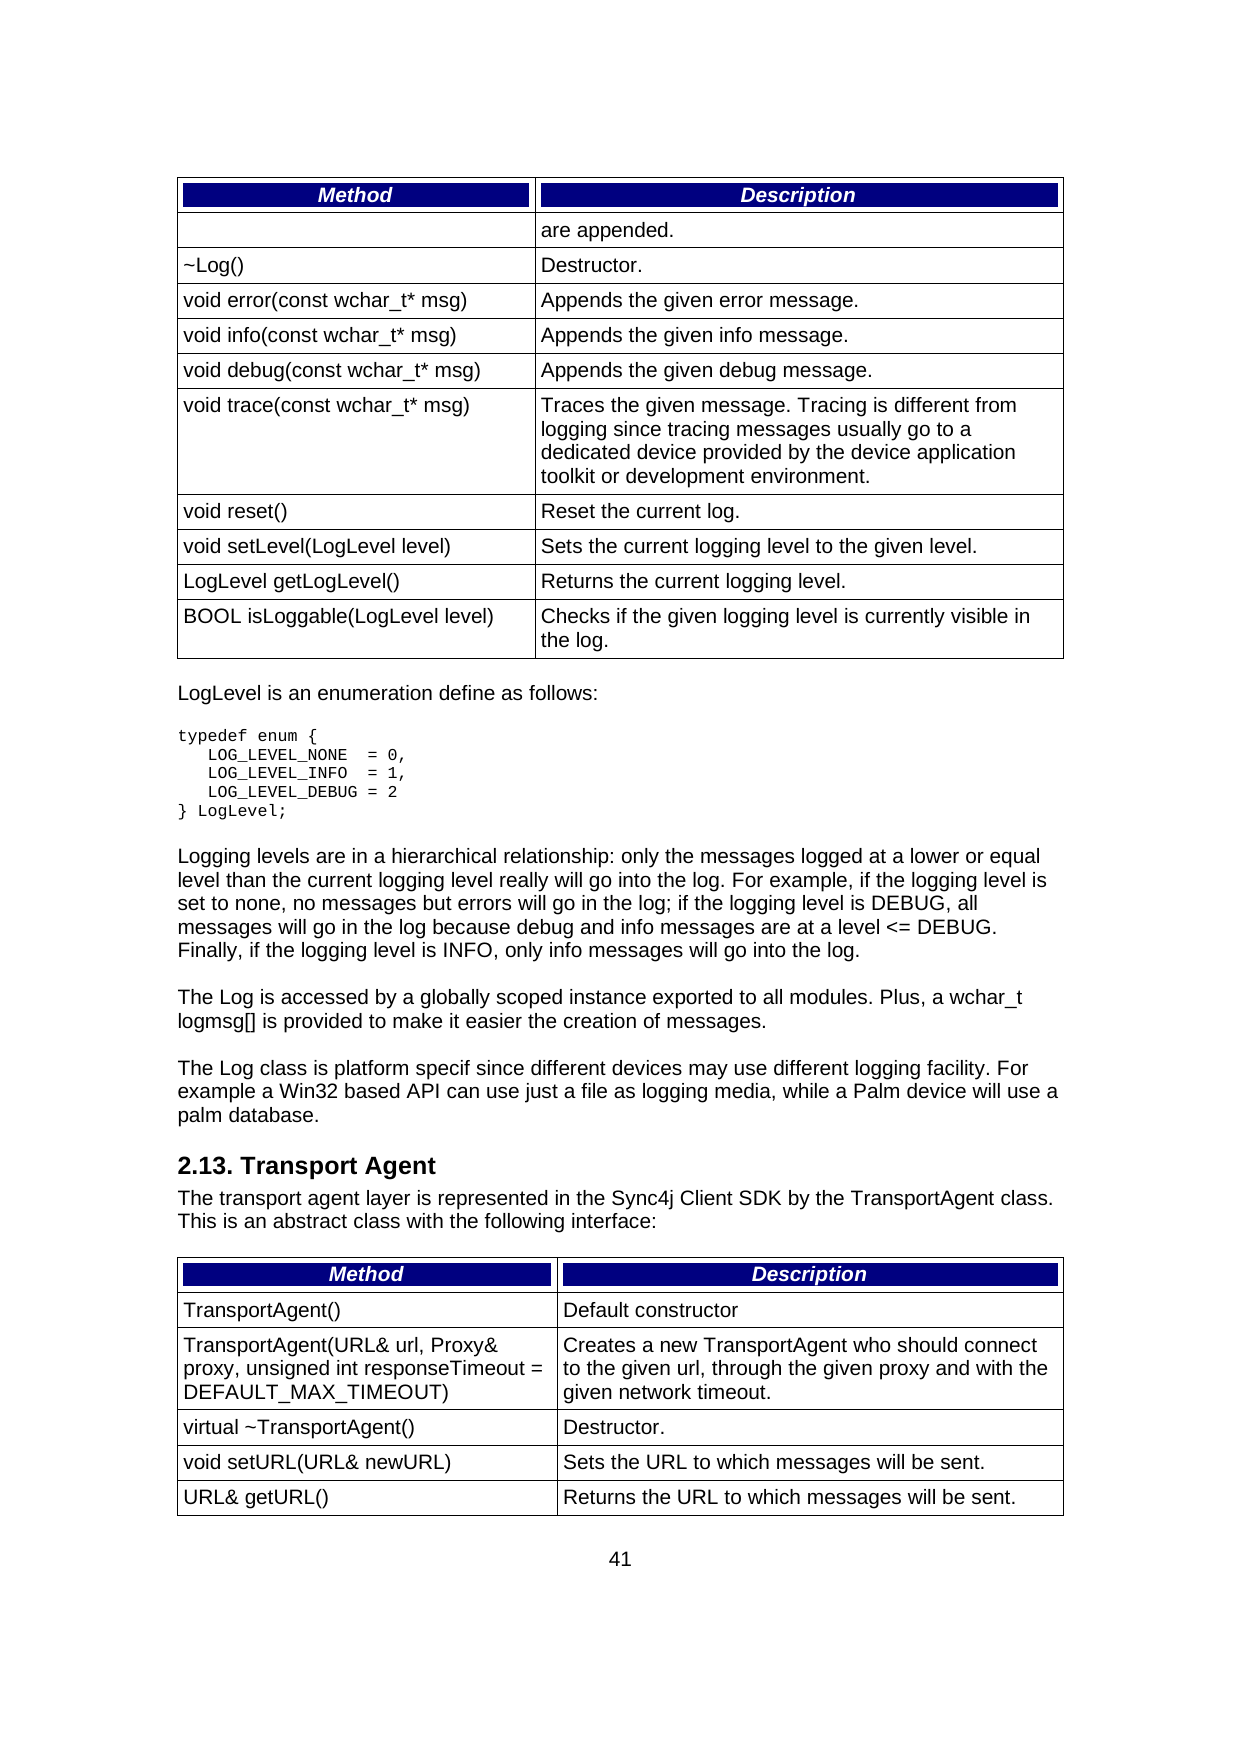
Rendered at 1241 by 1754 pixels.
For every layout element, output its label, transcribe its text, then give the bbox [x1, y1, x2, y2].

table_cell BOOL isLoggable(LogLevel level) [178, 600, 535, 658]
table_cell Destructor. [536, 248, 1063, 283]
table_cell [178, 213, 535, 247]
text The Log is accessed by a globally scoped instance exported to all modules. Plus, a wchar_t logmsg[] is provided to make it easier the creation of messages. [177, 986, 1063, 1033]
table_cell void reset() [178, 495, 535, 529]
table_cell Creates a new TransportAgent who should connect to the given url, through the given proxy and with the given network timeout. [558, 1328, 1063, 1409]
table_cell Sets the current logging level to the given level. [536, 530, 1063, 564]
text LOG_LEVEL_NONE = 0, [177, 747, 1063, 765]
table_cell void debug(const wchar_t* msg) [178, 354, 535, 388]
table_cell URL& getURL() [178, 1481, 557, 1515]
table_header Description [558, 1258, 1063, 1292]
table_header Method [178, 1258, 557, 1292]
table_cell Appends the given error message. [536, 284, 1063, 318]
table_cell TransportAgent() [178, 1293, 557, 1327]
table_cell void setLevel(LogLevel level) [178, 530, 535, 564]
table_cell void setURL(URL& newURL) [178, 1446, 557, 1480]
table_cell Destructor. [558, 1410, 1063, 1445]
table_cell Appends the given info message. [536, 319, 1063, 353]
table_cell are appended. [536, 213, 1063, 247]
text The Log class is platform specif since different devices may use different logging facility. For example a Win32 based API can use just a file as logging media, while a Palm device will use a palm database. [177, 1056, 1063, 1127]
table_header Method [178, 178, 535, 212]
table_cell Sets the URL to which messages will be sent. [558, 1446, 1063, 1480]
text LogLevel is an enumeration define as follows: [177, 681, 1063, 705]
text } LogLevel; [177, 802, 1063, 821]
text Logging levels are in a hierarchical relationship: only the messages logged at a lower or equal level than the current logging level really will go into the log. For example, if the logging level is set to none, no messages but errors will go in the log; if the logging level is DEBUG, all messages will go in the log because debug and info messages are at a level <= DEBUG. Finally, if the logging level is INFO, only info messages will go into the log. [177, 844, 1063, 962]
table_cell Checks if the given logging level is currently visible in the log. [536, 600, 1063, 658]
table_cell void trace(const wchar_t* msg) [178, 389, 535, 494]
table_header Description [536, 178, 1063, 212]
table_cell TransportAgent(URL& url, Proxy& proxy, unsigned int responseTimeout = DEFAULT_MAX_TIMEOUT) [178, 1328, 557, 1409]
subtitle Transport Agent [177, 1152, 1063, 1180]
table_cell Default constructor [558, 1293, 1063, 1327]
text typedef enum { [177, 728, 1063, 747]
table_cell Returns the URL to which messages will be sent. [558, 1481, 1063, 1515]
table_cell Traces the given message. Tracing is different from logging since tracing messages usually go to a dedicated device provided by the device application toolkit or development environment. [536, 389, 1063, 494]
text The transport agent layer is represented in the Sync4j Client SDK by the TransportAgent class. This is an abstract class with the following interface: [177, 1186, 1063, 1233]
table_cell Returns the current logging level. [536, 565, 1063, 599]
text LOG_LEVEL_DEBUG = 2 [177, 784, 1063, 802]
text LOG_LEVEL_INFO = 1, [177, 765, 1063, 784]
table_cell LogLevel getLogLevel() [178, 565, 535, 599]
table_cell Appends the given debug message. [536, 354, 1063, 388]
table_cell Reset the current log. [536, 495, 1063, 529]
table_cell void info(const wchar_t* msg) [178, 319, 535, 353]
table_cell void error(const wchar_t* msg) [178, 284, 535, 318]
table_cell virtual ~TransportAgent() [178, 1410, 557, 1445]
table_cell ~Log() [178, 248, 535, 283]
